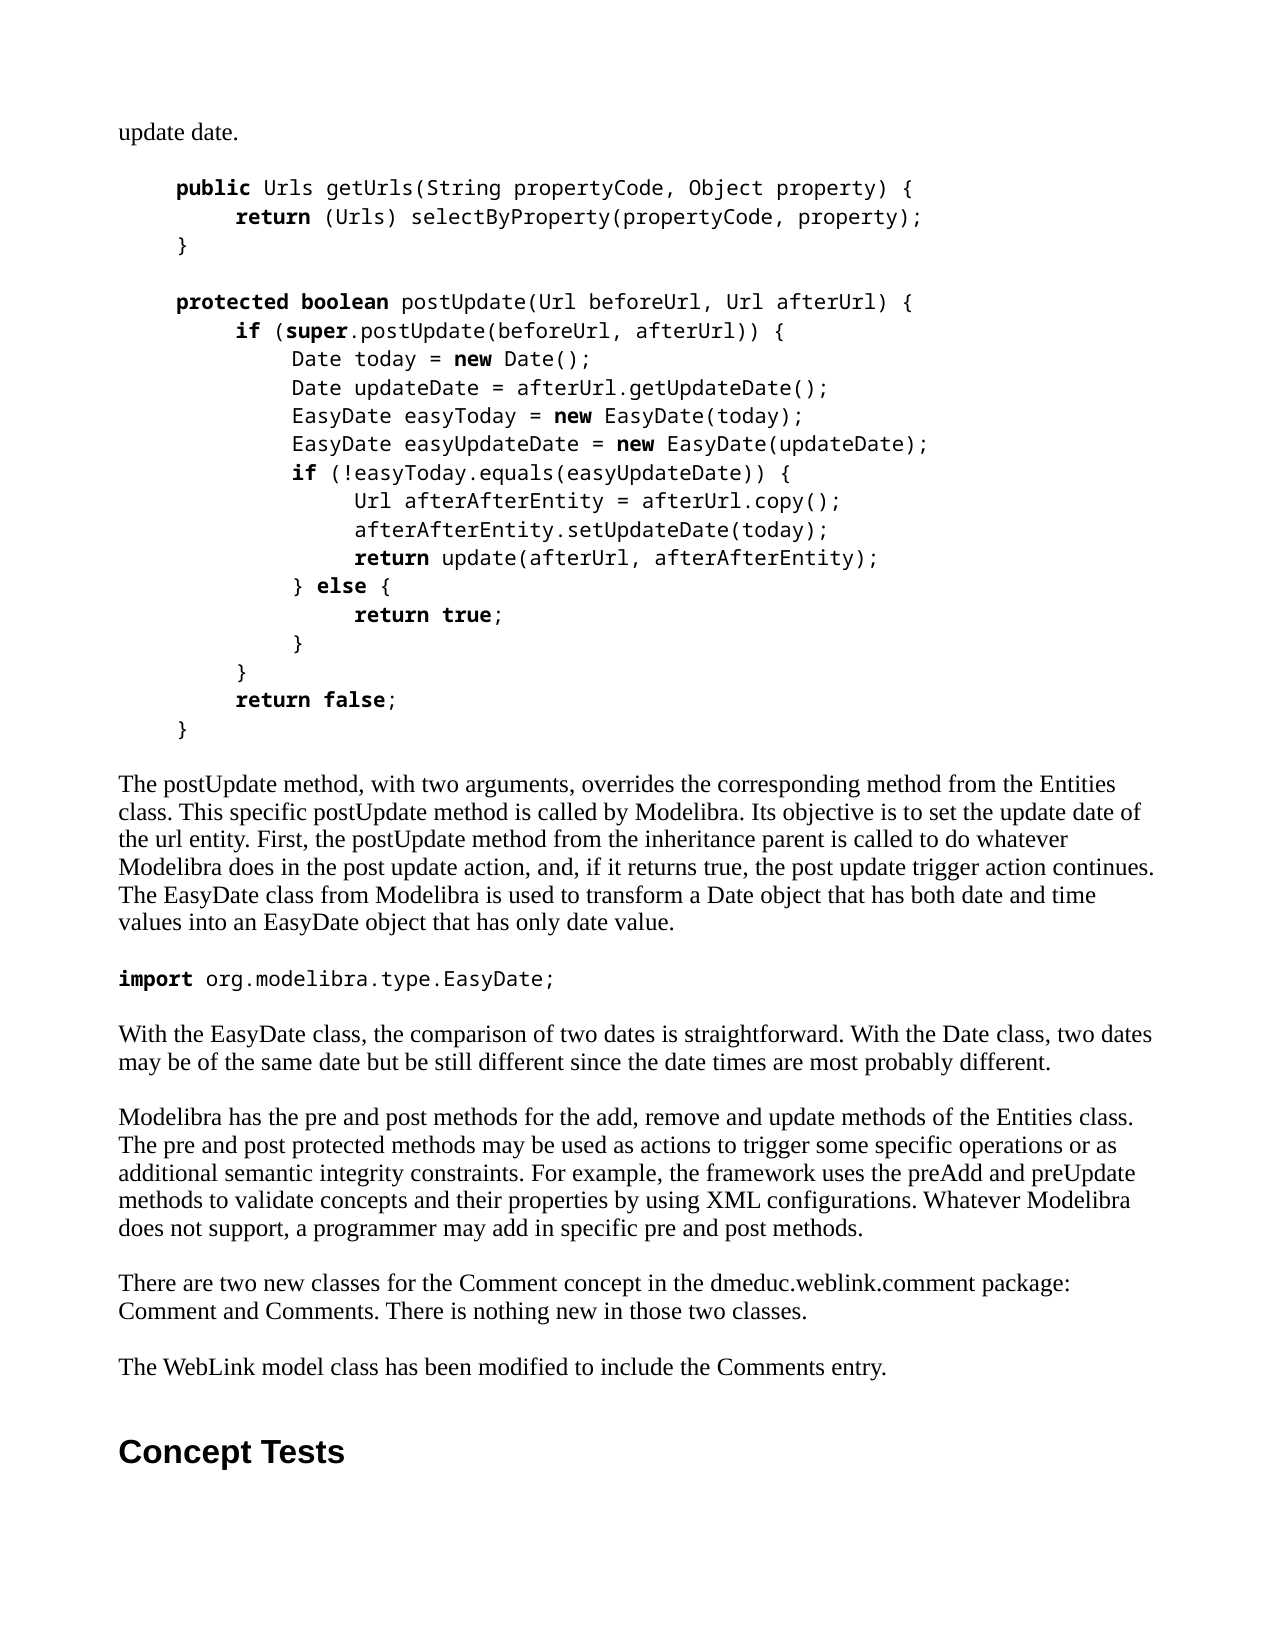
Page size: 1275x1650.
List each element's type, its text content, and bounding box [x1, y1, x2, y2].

text public Urls getUrls(String propertyCode, Object property) { [118, 173, 1157, 202]
text return false; [118, 685, 1157, 714]
text } [118, 657, 1157, 685]
text Date today = new Date(); [118, 344, 1157, 373]
text EasyDate easyUpdateDate = new EasyDate(updateDate); [118, 429, 1157, 458]
text Date updateDate = afterUrl.getUpdateDate(); [118, 373, 1157, 401]
text return true; [118, 600, 1157, 628]
text With the EasyDate class, the comparison of two dates is straightforward. With the Date class, two dates may be of the same date but be still different since the date times are most probably different. [118, 1020, 1157, 1076]
text } [118, 230, 1157, 259]
text afterAfterEntity.setUpdateDate(today); [118, 515, 1157, 543]
text Url afterAfterEntity = afterUrl.copy(); [118, 486, 1157, 515]
text Modelibra has the pre and post methods for the add, remove and update methods of the Entities class. The pre and post protected methods may be used as actions to trigger some specific operations or as additional semantic integrity constraints. For example, the framework uses the preAdd and preUpdate methods to validate concepts and their properties by using XML configurations. Whatever Modelibra does not support, a programmer may add in specific pre and post methods. [118, 1103, 1157, 1242]
text update date. [118, 118, 1157, 146]
text protected boolean postUpdate(Url beforeUrl, Url afterUrl) { [118, 287, 1157, 316]
text The WebLink model class has been modified to include the Comments entry. [118, 1353, 1157, 1380]
text There are two new classes for the Comment concept in the dmeduc.weblink.comment package: Comment and Comments. There is nothing new in those two classes. [118, 1269, 1157, 1325]
text return (Urls) selectByProperty(propertyCode, property); [118, 202, 1157, 230]
text } [118, 628, 1157, 657]
text return update(afterUrl, afterAfterEntity); [118, 543, 1157, 572]
text } else { [118, 572, 1157, 600]
text EasyDate easyToday = new EasyDate(today); [118, 401, 1157, 429]
text if (!easyToday.equals(easyUpdateDate)) { [118, 458, 1157, 486]
text The postUpdate method, with two arguments, overrides the corresponding method from the Entities class. This specific postUpdate method is called by Modelibra. Its objective is to set the update date of the url entity. First, the postUpdate method from the inheritance parent is called to do whatever Modelibra does in the post update action, and, if it returns true, the post update trigger action continues. The EasyDate class from Modelibra is used to transform a Date object that has both date and time values into an EasyDate object that has only date value. [118, 770, 1157, 936]
subtitle Concept Tests [118, 1433, 1157, 1470]
text if (super.postUpdate(beforeUrl, afterUrl)) { [118, 316, 1157, 344]
text } [118, 714, 1157, 742]
text import org.modelibra.type.EasyDate; [118, 964, 1157, 992]
